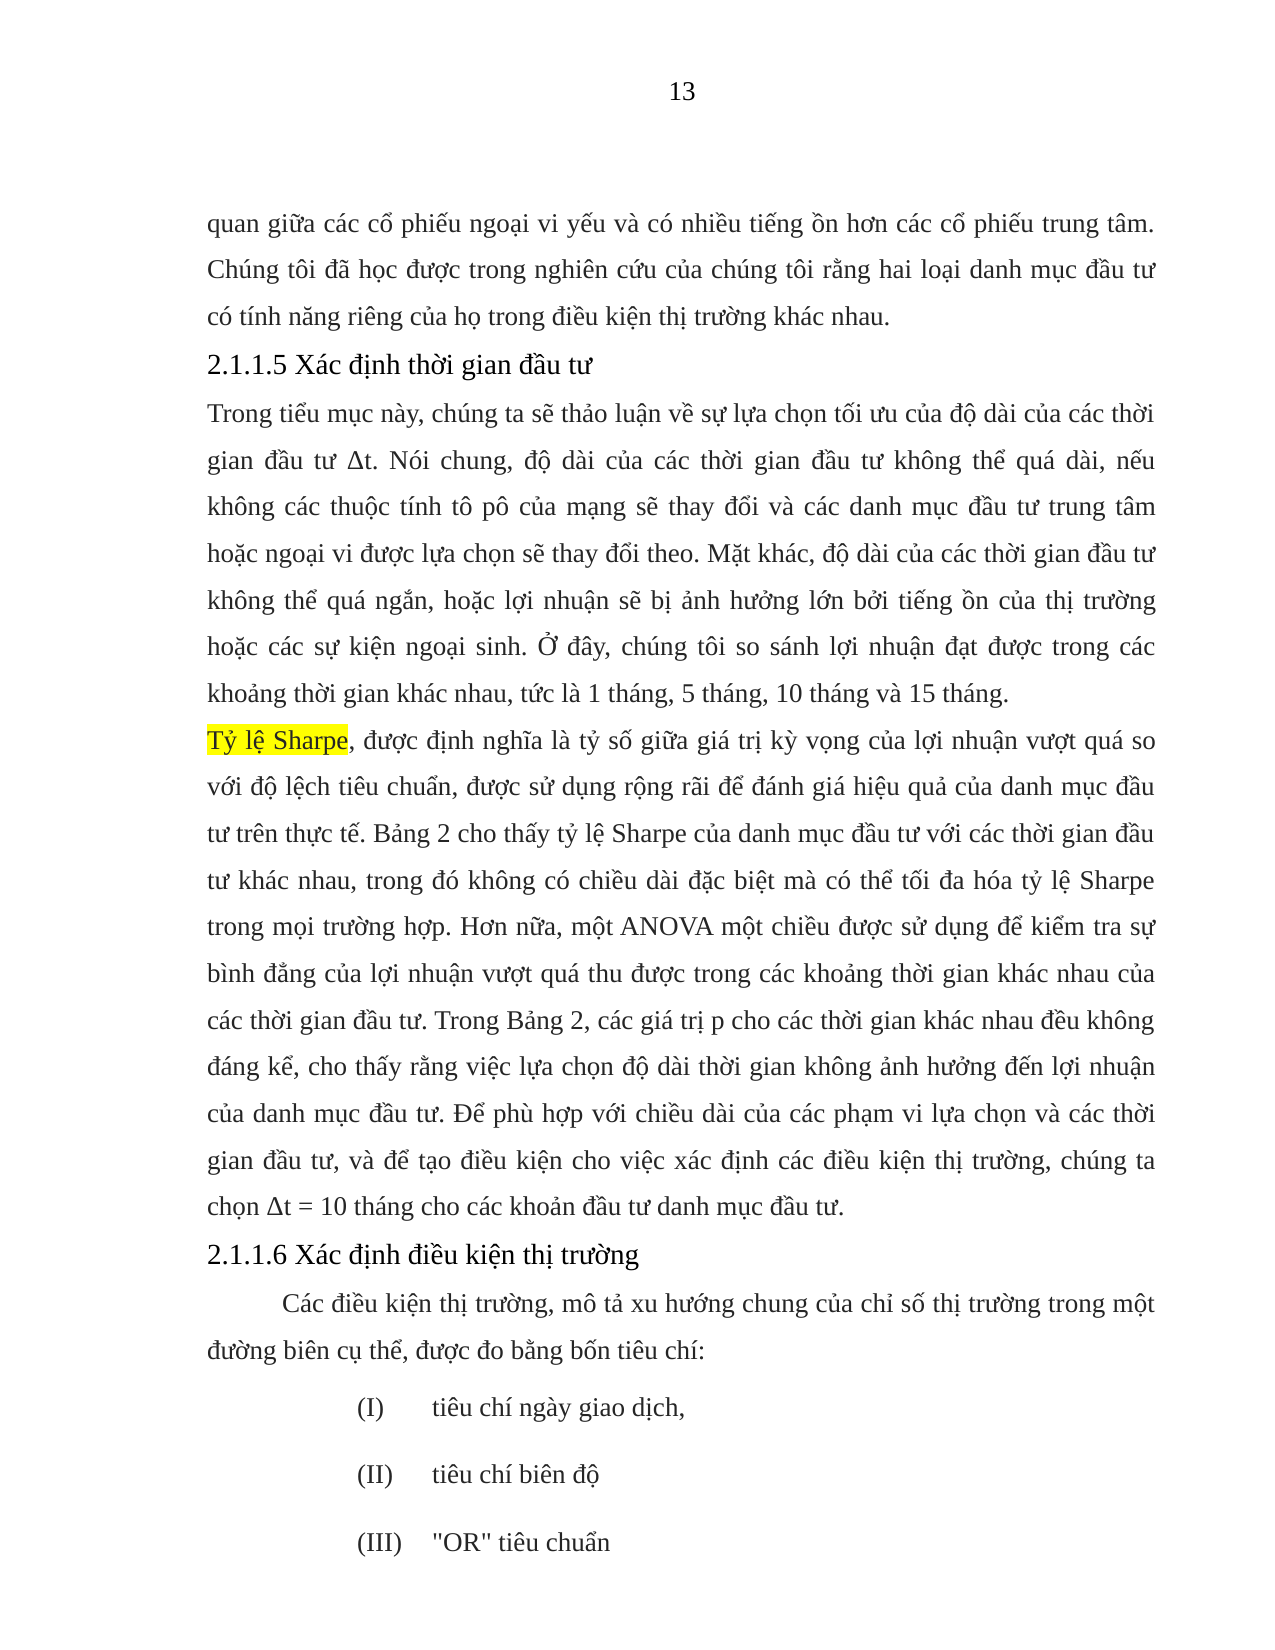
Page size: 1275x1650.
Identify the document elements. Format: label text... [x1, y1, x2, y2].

text Trong tiểu mục này, chúng ta sẽ thảo luận về sự lựa chọn tối ưu của độ dài của các thời gian đầu tư Δt. Nói chung, độ dài của các thời gian đầu tư không thể quá dài, nếu không các thuộc tính tô pô của mạng sẽ thay đổi và các danh mục đầu tư trung tâm hoặc ngoại vi được lựa chọn sẽ thay đổi theo. Mặt khác, độ dài của các thời gian đầu tư không thể quá ngắn, hoặc lợi nhuận sẽ bị ảnh hưởng lớn bởi tiếng ồn của thị trường hoặc các sự kiện ngoại sinh. Ở đây, chúng tôi so sánh lợi nhuận đạt được trong các khoảng thời gian khác nhau, tức là 1 tháng, 5 tháng, 10 tháng và 15 tháng. [207, 397, 1157, 708]
subtitle 2.1.1.6 Xác định điều kiện thị trường [207, 1237, 1157, 1271]
text Các điều kiện thị trường, mô tả xu hướng chung của chỉ số thị trường trong một đường biên cụ thể, được đo bằng bốn tiêu chí: [207, 1287, 1157, 1365]
list tiêu chí ngày giao dịch, [357, 1391, 1146, 1422]
text Tỷ lệ Sharpe, được định nghĩa là tỷ số giữa giá trị kỳ vọng của lợi nhuận vượt quá so với độ lệch tiêu chuẩn, được sử dụng rộng rãi để đánh giá hiệu quả của danh mục đầu tư trên thực tế. Bảng 2 cho thấy tỷ lệ Sharpe của danh mục đầu tư với các thời gian đầu tư khác nhau, trong đó không có chiều dài đặc biệt mà có thể tối đa hóa tỷ lệ Sharpe trong mọi trường hợp. Hơn nữa, một ANOVA một chiều được sử dụng để kiểm tra sự bình đẳng của lợi nhuận vượt quá thu được trong các khoảng thời gian khác nhau của các thời gian đầu tư. Trong Bảng 2, các giá trị p cho các thời gian khác nhau đều không đáng kể, cho thấy rằng việc lựa chọn độ dài thời gian không ảnh hưởng đến lợi nhuận của danh mục đầu tư. Để phù hợp với chiều dài của các phạm vi lựa chọn và các thời gian đầu tư, và để tạo điều kiện cho việc xác định các điều kiện thị trường, chúng ta chọn Δt = 10 tháng cho các khoản đầu tư danh mục đầu tư. [207, 724, 1157, 1222]
subtitle 2.1.1.5 Xác định thời gian đầu tư [207, 347, 1157, 380]
list "OR" tiêu chuẩn [357, 1526, 1146, 1557]
list tiêu chí biên độ [357, 1459, 1146, 1490]
text quan giữa các cổ phiếu ngoại vi yếu và có nhiều tiếng ồn hơn các cổ phiếu trung tâm. Chúng tôi đã học được trong nghiên cứu của chúng tôi rằng hai loại danh mục đầu tư có tính năng riêng của họ trong điều kiện thị trường khác nhau. [207, 207, 1157, 331]
